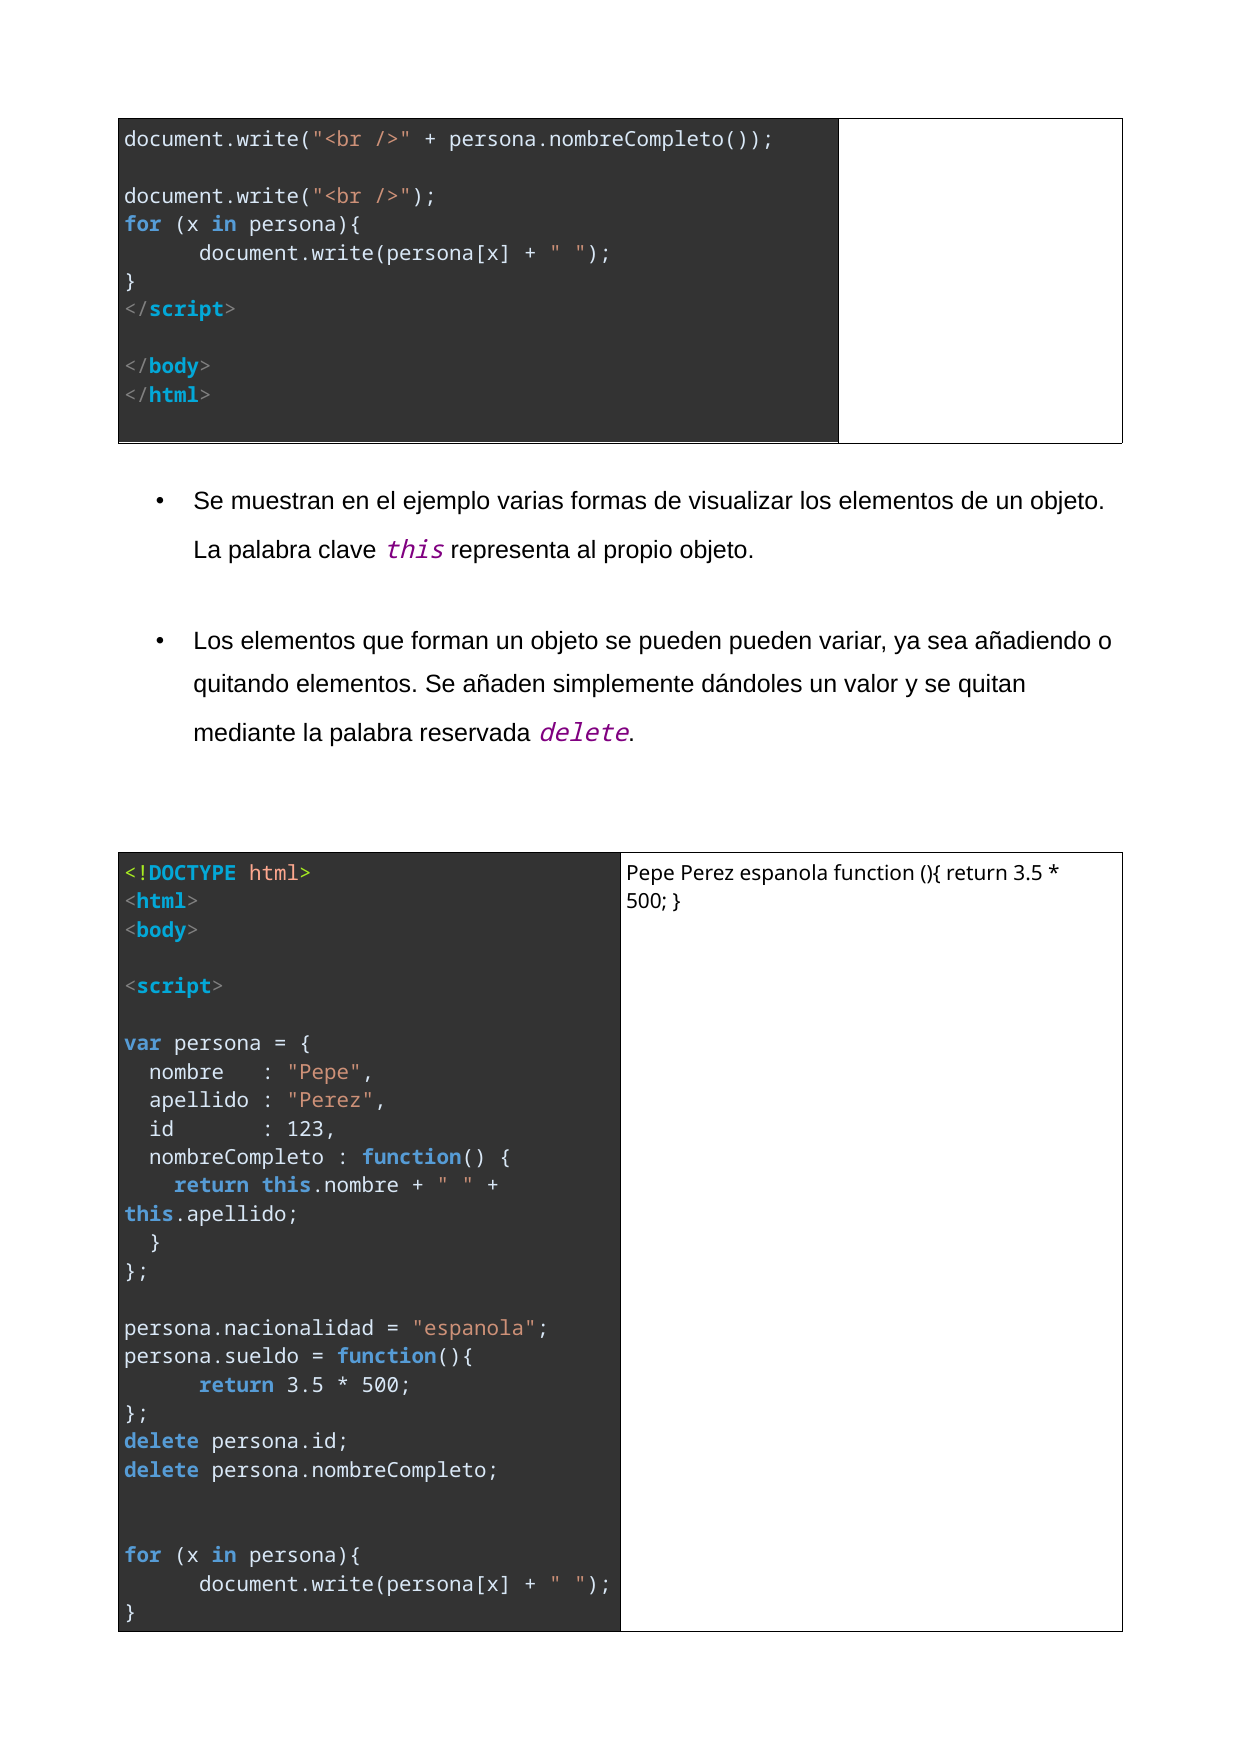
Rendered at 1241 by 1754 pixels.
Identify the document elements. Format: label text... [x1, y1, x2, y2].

table_header document.write("<br />" + persona.nombreCompleto()); document.write("<br />"); for (x in persona){ document.write(persona[x] + " "); } </script> </body> </html> [119, 119, 838, 442]
table_header <!DOCTYPE html> <html> <body> <script> var persona = { nombre : "Pepe", apellido : "Perez", id : 123, nombreCompleto : function() { return this.nombre + " " + this.apellido; } }; persona.nacionalidad = "espanola"; persona.sueldo = function(){ return 3.5 * 500; }; delete persona.id; delete persona.nombreCompleto; for (x in persona){ document.write(persona[x] + " "); } [119, 853, 620, 1631]
table_header [839, 119, 1122, 442]
table_header Pepe Perez espanola function (){ return 3.5 * 500; } [621, 853, 1122, 1631]
list Los elementos que forman un objeto se pueden pueden variar, ya sea añadiendo o quitando elementos. Se añaden simplemente dándoles un valor y se quitan mediante la palabra reservada delete. [156, 626, 1122, 749]
list Se muestran en el ejemplo varias formas de visualizar los elementos de un objeto. La palabra clave this representa al propio objeto. [156, 486, 1122, 566]
